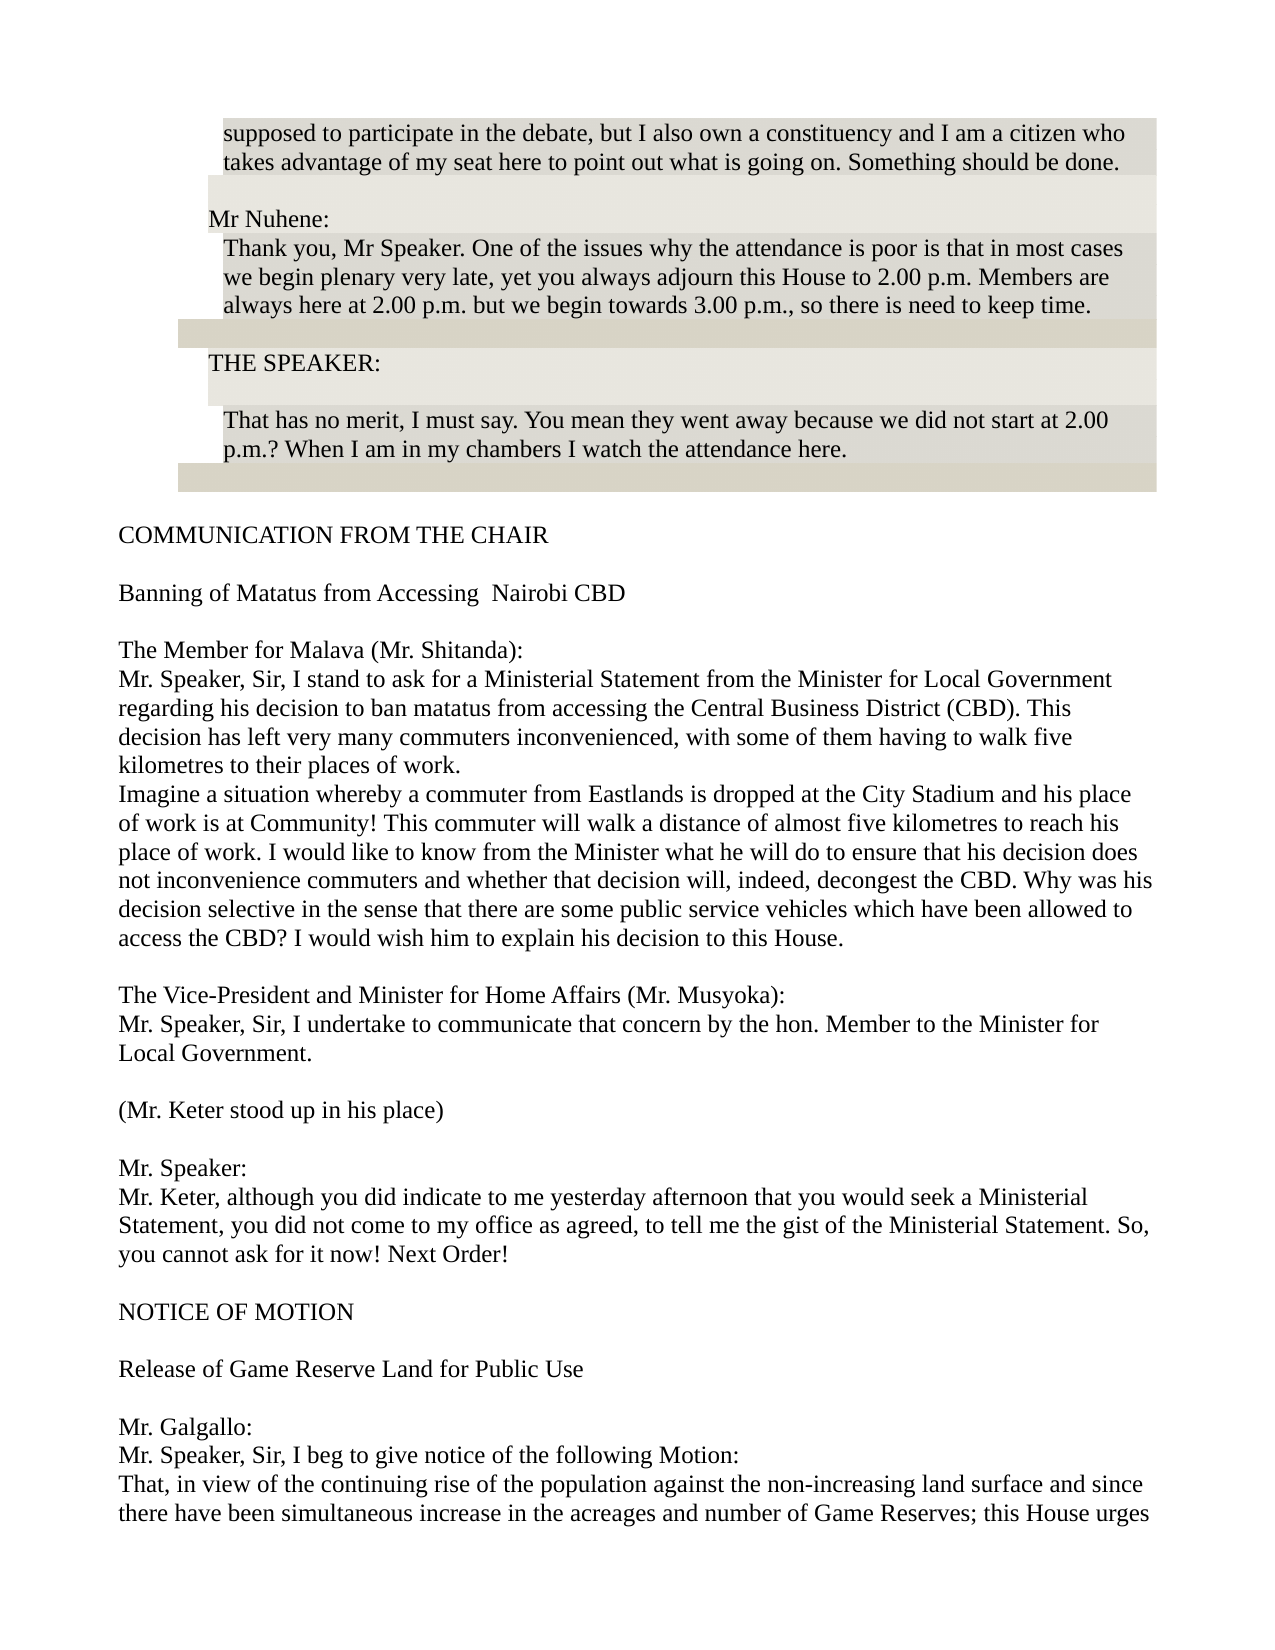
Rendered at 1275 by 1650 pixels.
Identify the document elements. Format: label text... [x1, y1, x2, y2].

picture [178, 319, 1157, 348]
text supposed to participate in the debate, but I also own a constituency and I am a citizen who takes advantage of my seat here to point out what is going on. Something should be done. [223, 118, 1157, 175]
text Mr. Speaker: [118, 1153, 1157, 1182]
picture [208, 175, 1157, 204]
text NOTICE OF MOTION [118, 1297, 1157, 1326]
text That has no merit, I must say. You mean they went away because we did not start at 2.00 p.m.? When I am in my chambers I watch the attendance here. [223, 406, 1157, 463]
text Mr. Speaker, Sir, I beg to give notice of the following Motion: [118, 1441, 1157, 1469]
text Mr. Speaker, Sir, I undertake to communicate that concern by the hon. Member to the Minister for Local Government. [118, 1009, 1157, 1067]
text Mr. Keter, although you did indicate to me yesterday afternoon that you would seek a Ministerial Statement, you did not come to my office as agreed, to tell me the gist of the Ministerial Statement. So, you cannot ask for it now! Next Order! [118, 1182, 1157, 1268]
text COMMUNICATION FROM THE CHAIR [118, 521, 1157, 549]
text Release of Game Reserve Land for Public Use [118, 1354, 1157, 1383]
text THE SPEAKER: [208, 348, 1157, 377]
text That, in view of the continuing rise of the population against the non-increasing land surface and since there have been simultaneous increase in the acreages and number of Game Reserves; this House urges [118, 1469, 1157, 1527]
picture [178, 463, 1157, 492]
text Imagine a situation whereby a commuter from Eastlands is dropped at the City Stadium and his place of work is at Community! This commuter will walk a distance of almost five kilometres to reach his place of work. I would like to know from the Minister what he will do to ensure that his decision does not inconvenience commuters and whether that decision will, indeed, decongest the CBD. Why was his decision selective in the sense that there are some public service vehicles which have been allowed to access the CBD? I would wish him to explain his decision to this House. [118, 779, 1157, 952]
text Mr. Galgallo: [118, 1412, 1157, 1441]
text Mr Nuhene: [208, 204, 1157, 233]
text Mr. Speaker, Sir, I stand to ask for a Ministerial Statement from the Minister for Local Government regarding his decision to ban matatus from accessing the Central Business District (CBD). This decision has left very many commuters inconvenienced, with some of them having to walk five kilometres to their places of work. [118, 664, 1157, 779]
text Thank you, Mr Speaker. One of the issues why the attendance is poor is that in most cases we begin plenary very late, yet you always adjourn this House to 2.00 p.m. Members are always here at 2.00 p.m. but we begin towards 3.00 p.m., so there is need to keep time. [223, 233, 1157, 319]
text Banning of Matatus from Accessing Nairobi CBD [118, 578, 1157, 607]
text (Mr. Keter stood up in his place) [118, 1096, 1157, 1124]
picture [208, 377, 1157, 406]
text The Vice-President and Minister for Home Affairs (Mr. Musyoka): [118, 981, 1157, 1009]
text The Member for Malava (Mr. Shitanda): [118, 636, 1157, 664]
